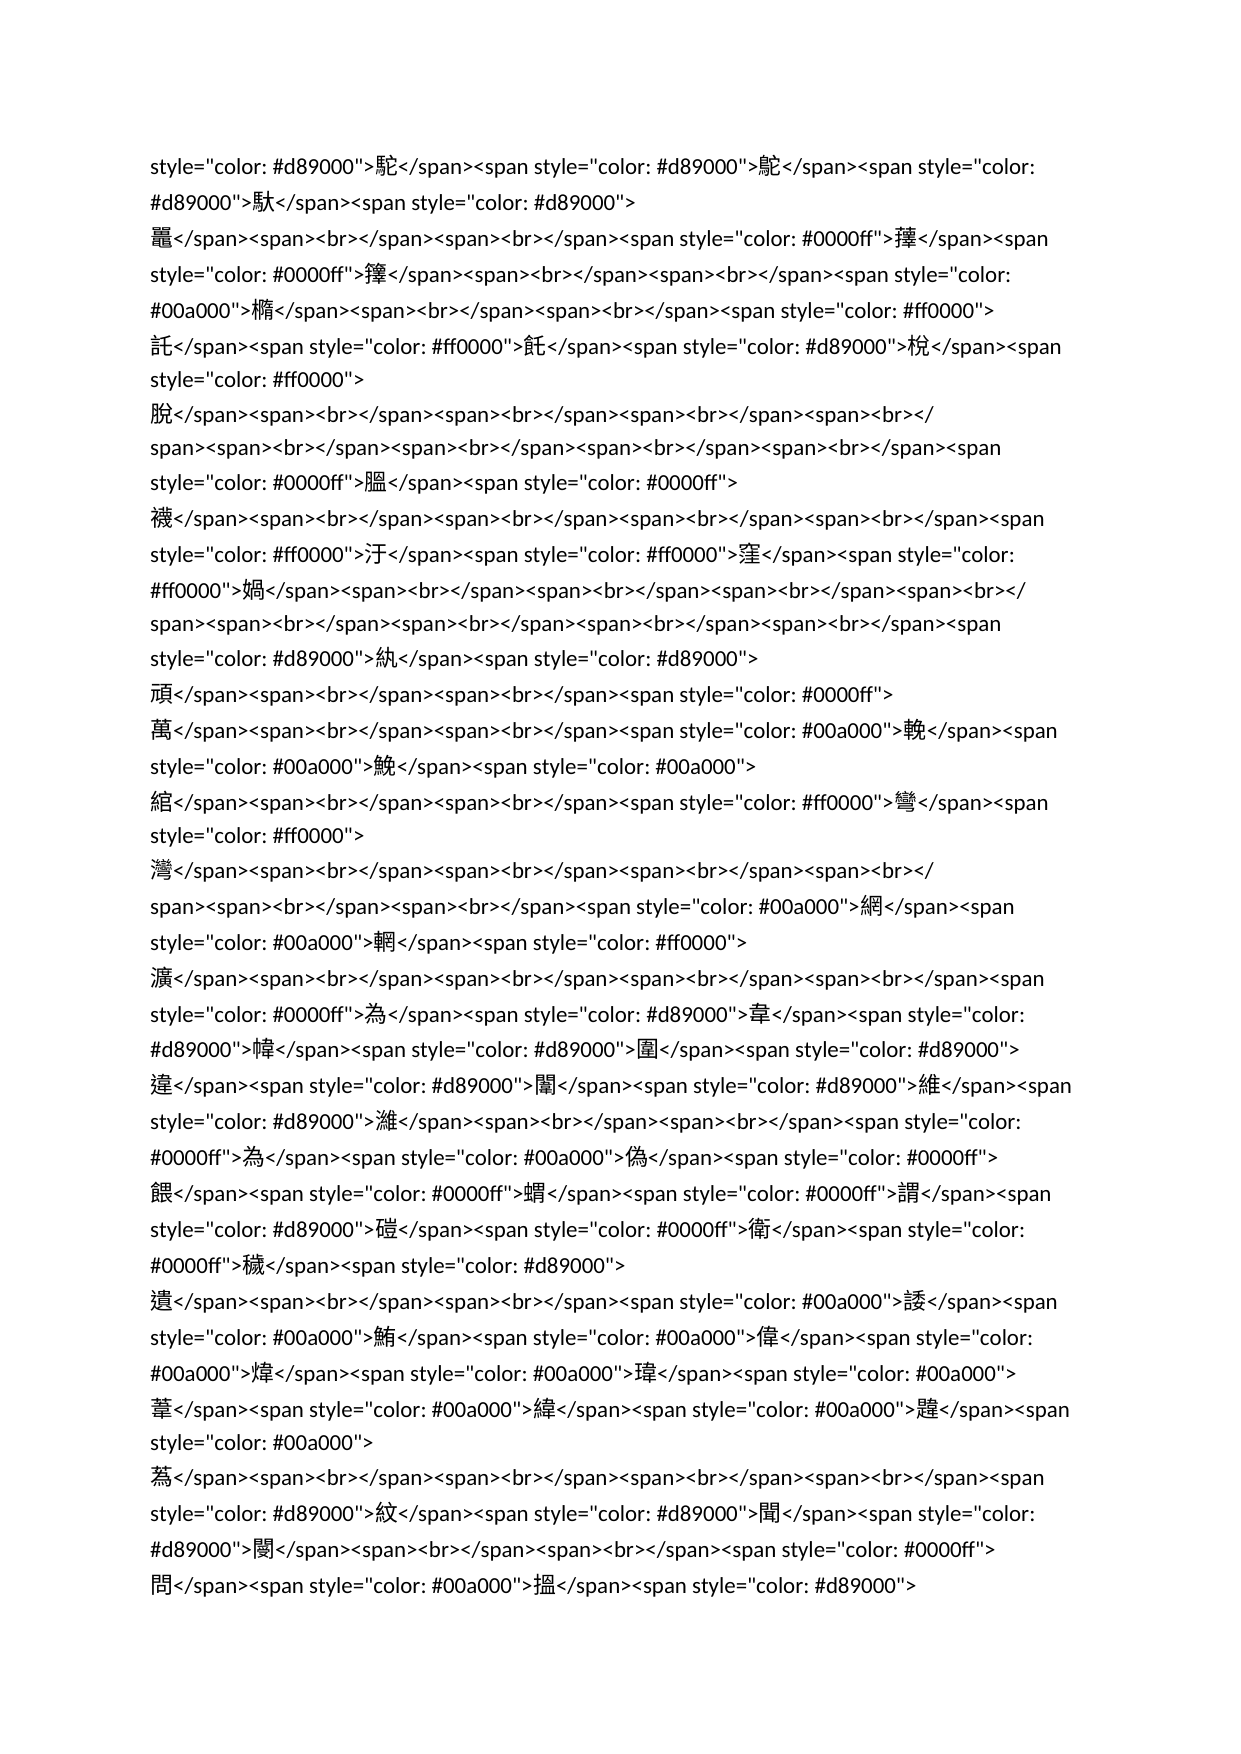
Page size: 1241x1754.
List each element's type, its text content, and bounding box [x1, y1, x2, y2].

text style="color: #d89000">駝</span><span style="color: #d89000">鴕</span><span style="color: #d89000">馱</span><span style="color: #d89000">鼉</span><span><br></span><span><br></span><span style="color: #0000ff">蘀</span><span style="color: #0000ff">籜</span><span><br></span><span><br></span><span style="color: #00a000">橢</span><span><br></span><span><br></span><span style="color: #ff0000">託</span><span style="color: #ff0000">飥</span><span style="color: #d89000">梲</span><span style="color: #ff0000">脫</span><span><br></span><span><br></span><span><br></span><span><br></span><span><br></span><span><br></span><span><br></span><span><br></span><span style="color: #0000ff">膃</span><span style="color: #0000ff">襪</span><span><br></span><span><br></span><span><br></span><span><br></span><span style="color: #ff0000">汙</span><span style="color: #ff0000">窪</span><span style="color: #ff0000">媧</span><span><br></span><span><br></span><span><br></span><span><br></span><span><br></span><span><br></span><span><br></span><span><br></span><span style="color: #d89000">紈</span><span style="color: #d89000">頑</span><span><br></span><span><br></span><span style="color: #0000ff">萬</span><span><br></span><span><br></span><span style="color: #00a000">輓</span><span style="color: #00a000">鮸</span><span style="color: #00a000">綰</span><span><br></span><span><br></span><span style="color: #ff0000">彎</span><span style="color: #ff0000">灣</span><span><br></span><span><br></span><span><br></span><span><br></span><span><br></span><span><br></span><span style="color: #00a000">網</span><span style="color: #00a000">輞</span><span style="color: #ff0000">瀇</span><span><br></span><span><br></span><span><br></span><span><br></span><span style="color: #0000ff">為</span><span style="color: #d89000">韋</span><span style="color: #d89000">幃</span><span style="color: #d89000">圍</span><span style="color: #d89000">違</span><span style="color: #d89000">闈</span><span style="color: #d89000">維</span><span style="color: #d89000">濰</span><span><br></span><span><br></span><span style="color: #0000ff">為</span><span style="color: #00a000">偽</span><span style="color: #0000ff">餵</span><span style="color: #0000ff">蝟</span><span style="color: #0000ff">謂</span><span style="color: #d89000">磑</span><span style="color: #0000ff">衛</span><span style="color: #0000ff">穢</span><span style="color: #d89000">遺</span><span><br></span><span><br></span><span style="color: #00a000">諉</span><span style="color: #00a000">鮪</span><span style="color: #00a000">偉</span><span style="color: #00a000">煒</span><span style="color: #00a000">瑋</span><span style="color: #00a000">葦</span><span style="color: #00a000">緯</span><span style="color: #00a000">韙</span><span style="color: #00a000">蒍</span><span><br></span><span><br></span><span><br></span><span><br></span><span style="color: #d89000">紋</span><span style="color: #d89000">聞</span><span style="color: #d89000">閿</span><span><br></span><span><br></span><span style="color: #0000ff">問</span><span style="color: #00a000">搵</span><span style="color: #d89000"> [150, 150, 1090, 1600]
